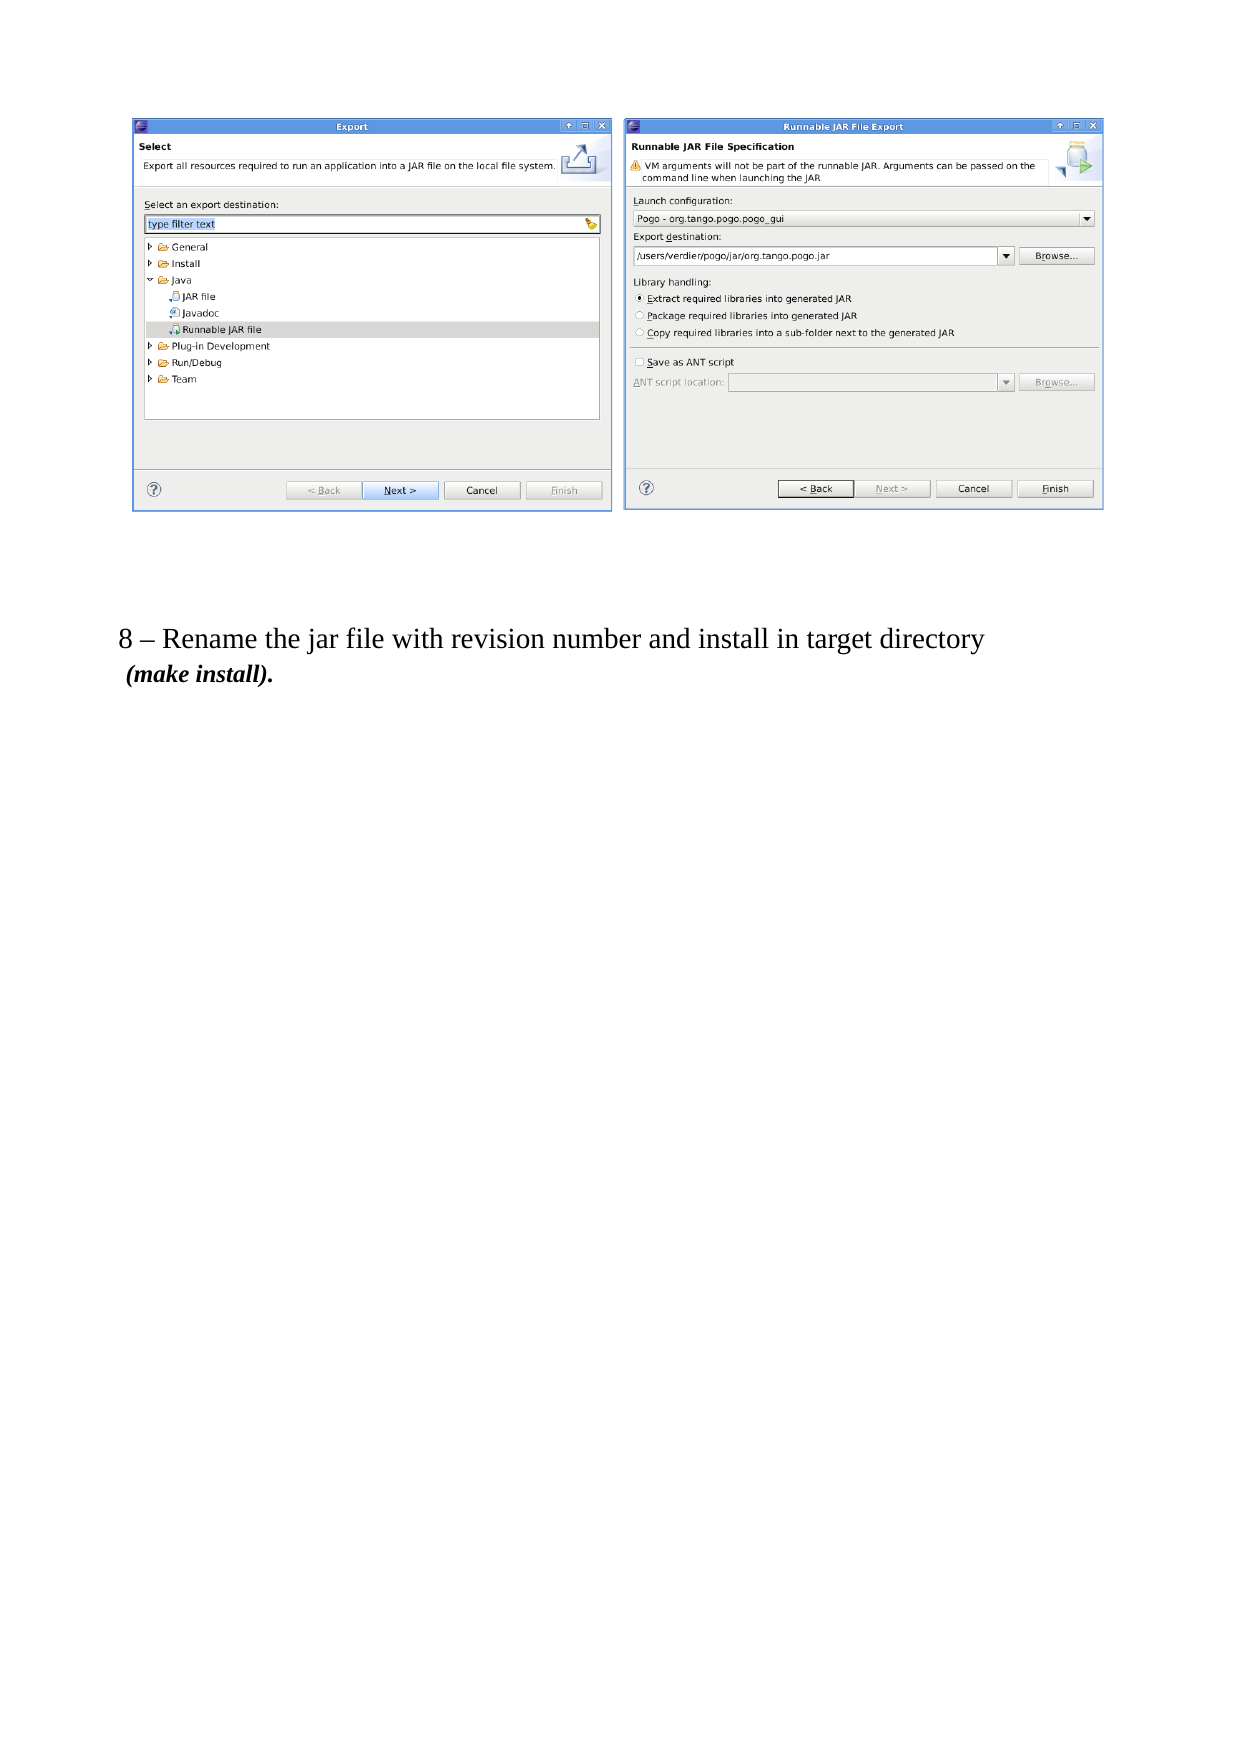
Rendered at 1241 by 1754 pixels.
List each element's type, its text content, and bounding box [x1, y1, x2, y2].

text (make install). [118, 655, 1122, 688]
text 8 – Rename the jar file with revision number and install in target directory [118, 621, 1122, 655]
